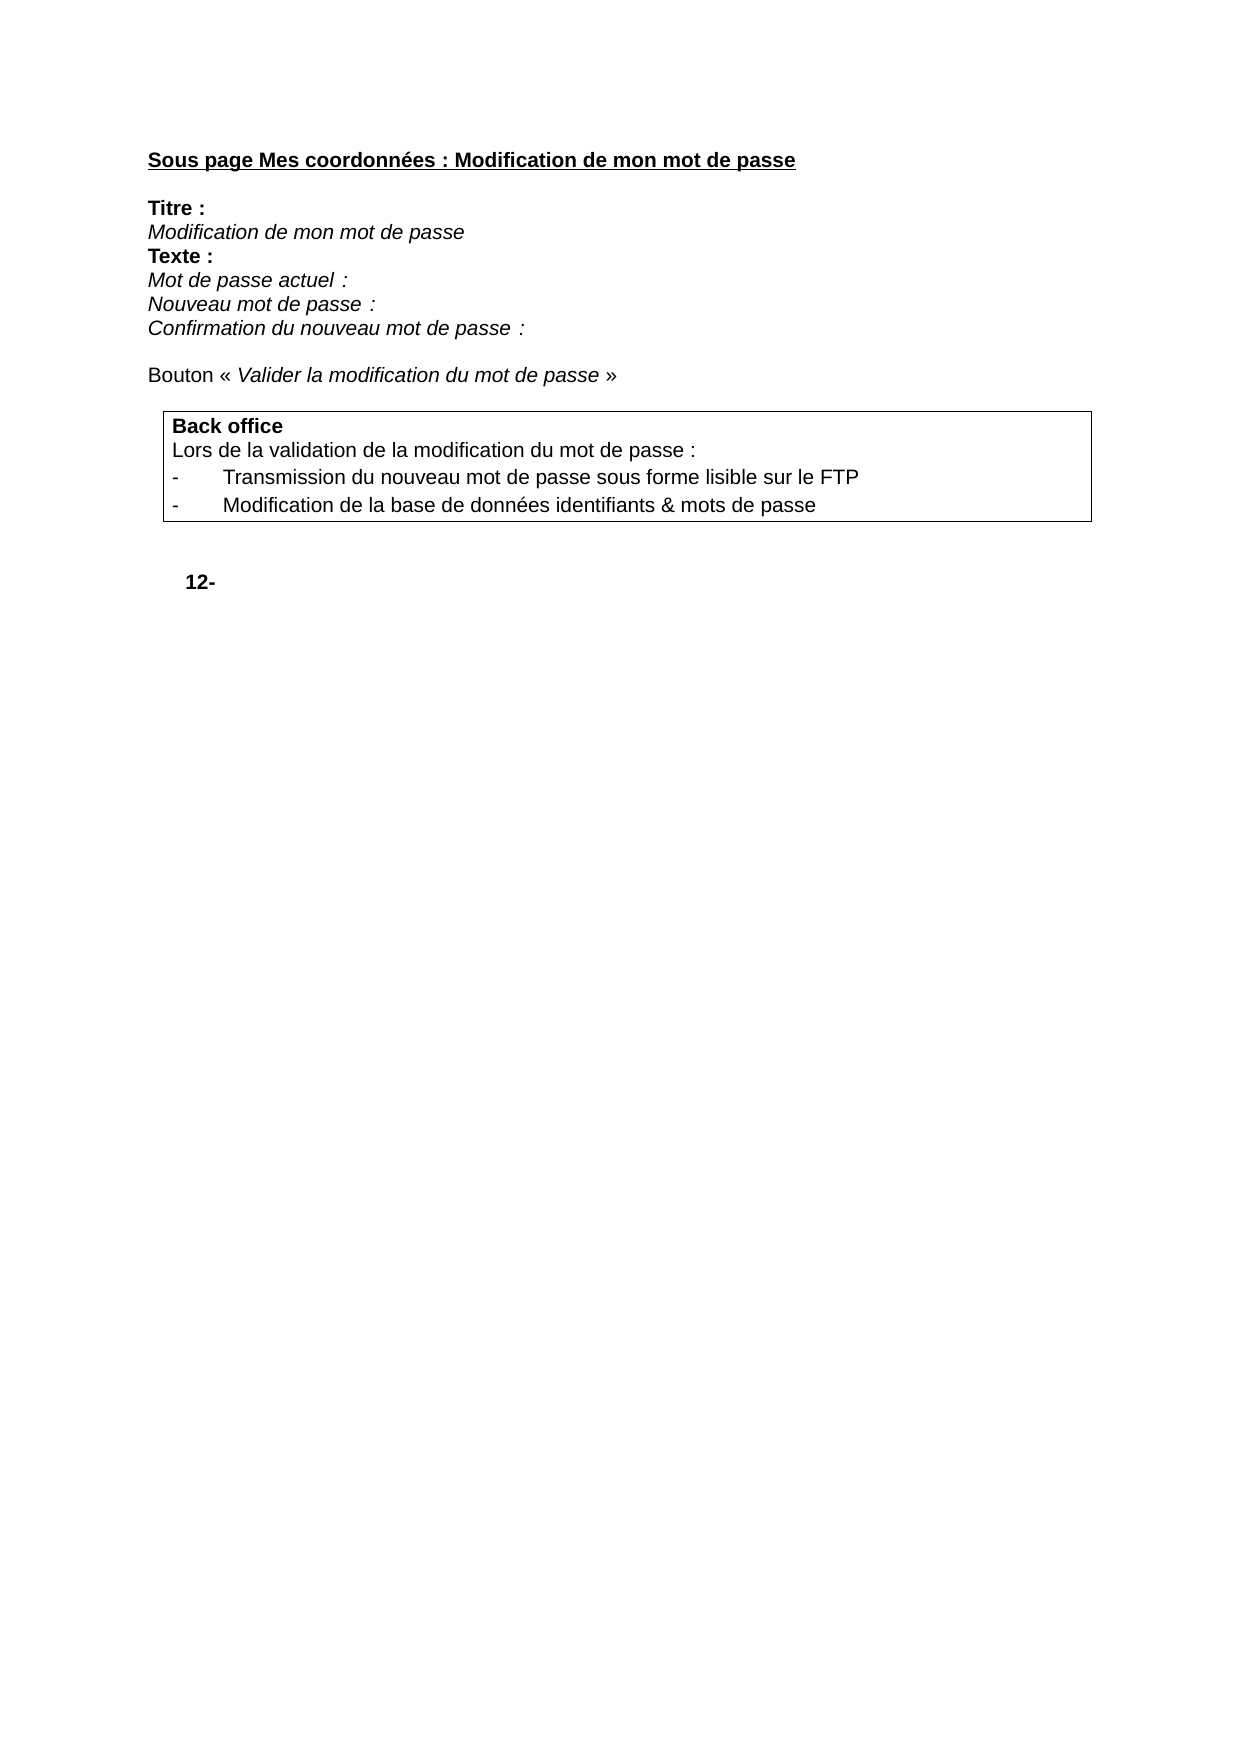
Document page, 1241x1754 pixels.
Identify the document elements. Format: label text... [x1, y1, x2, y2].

text Titre : [148, 196, 1092, 219]
text Bouton « Valider la modification du mot de passe » [148, 363, 1092, 387]
text Texte : [148, 243, 1092, 267]
text Nouveau mot de passe : [148, 291, 1092, 315]
text Mot de passe actuel : [148, 267, 1092, 291]
text Back office [164, 412, 1091, 435]
list Transmission du nouveau mot de passe sous forme lisible sur le FTP [164, 459, 1091, 487]
text Lors de la validation de la modification du mot de passe : [164, 435, 1091, 459]
text Modification de mon mot de passe [148, 219, 1092, 243]
text Sous page Mes coordonnées : Modification de mon mot de passe [148, 148, 1092, 172]
list Modification de la base de données identifiants & mots de passe [164, 487, 1091, 521]
text Confirmation du nouveau mot de passe : [148, 315, 1092, 339]
